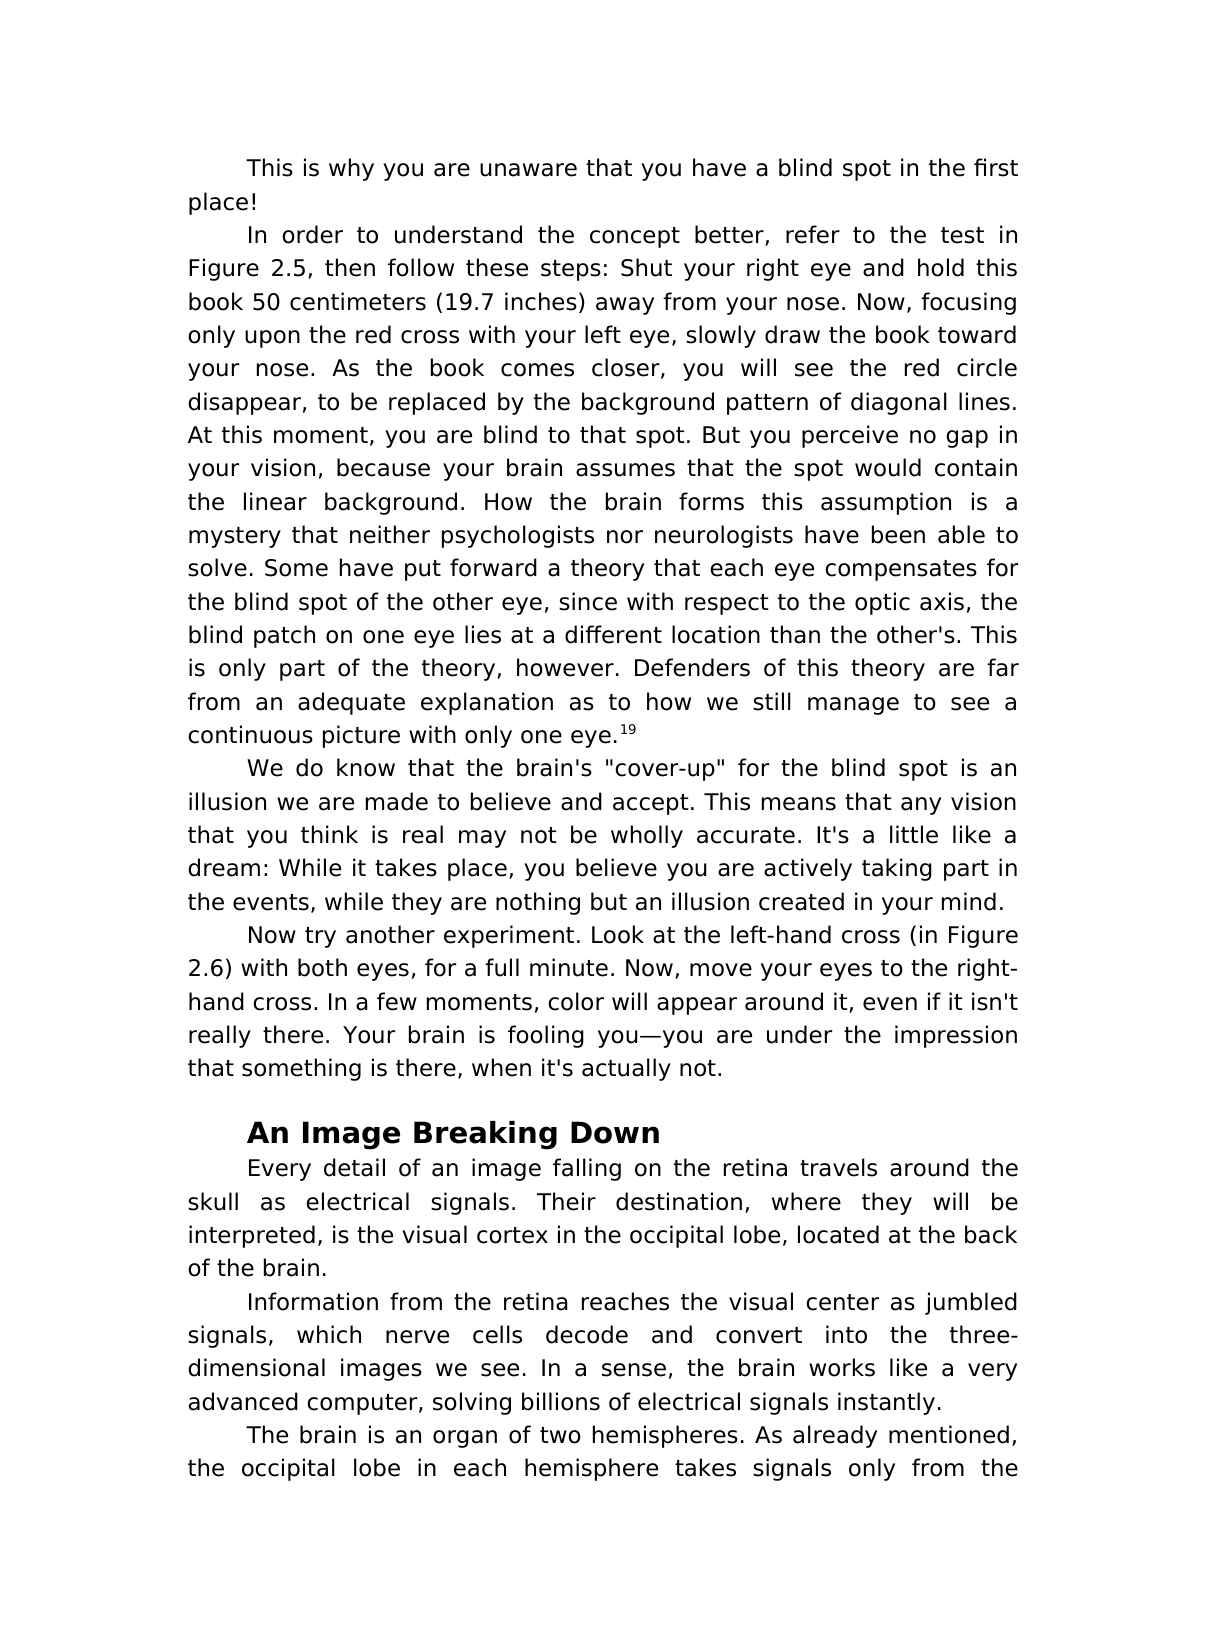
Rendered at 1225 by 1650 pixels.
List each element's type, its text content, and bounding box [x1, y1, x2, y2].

text We do know that the brain's "cover-up" for the blind spot is an illusion we are made to believe and accept. This means that any vision that you think is real may not be wholly accurate. It's a little like a dream: While it takes place, you believe you are actively taking part in the events, while they are nothing but an illusion created in your mind. [187, 750, 1020, 917]
text An Image Breaking Down [187, 1117, 1020, 1150]
text In order to understand the concept better, refer to the test in Figure 2.5, then follow these steps: Shut your right eye and hold this book 50 centimeters (19.7 inches) away from your nose. Now, focusing only upon the red cross with your left eye, slowly draw the book toward your nose. As the book comes closer, you will see the red circle disappear, to be replaced by the background pattern of diagonal lines. At this moment, you are blind to that spot. But you perceive no gap in your vision, because your brain assumes that the spot would contain the linear background. How the brain forms this assumption is a mystery that neither psychologists nor neurologists have been able to solve. Some have put forward a theory that each eye compensates for the blind spot of the other eye, since with respect to the optic axis, the blind patch on one eye lies at a different location than the other's. This is only part of the theory, however. Defenders of this theory are far from an adequate explanation as to how we still manage to see a continuous picture with only one eye.19 [187, 217, 1020, 750]
text The brain is an organ of two hemispheres. As already mentioned, the occipital lobe in each hemisphere takes signals only from the [187, 1417, 1020, 1483]
text Now try another experiment. Look at the left-hand cross (in Figure 2.6) with both eyes, for a full minute. Now, move your eyes to the right-hand cross. In a few moments, color will appear around it, even if it isn't really there. Your brain is fooling you—you are under the impression that something is there, when it's actually not. [187, 917, 1020, 1083]
text This is why you are unaware that you have a blind spot in the first place! [187, 150, 1020, 217]
text Every detail of an image falling on the retina travels around the skull as electrical signals. Their destination, where they will be interpreted, is the visual cortex in the occipital lobe, located at the back of the brain. [187, 1150, 1020, 1283]
text Information from the retina reaches the visual center as jumbled signals, which nerve cells decode and convert into the three-dimensional images we see. In a sense, the brain works like a very advanced computer, solving billions of electrical signals instantly. [187, 1283, 1020, 1417]
